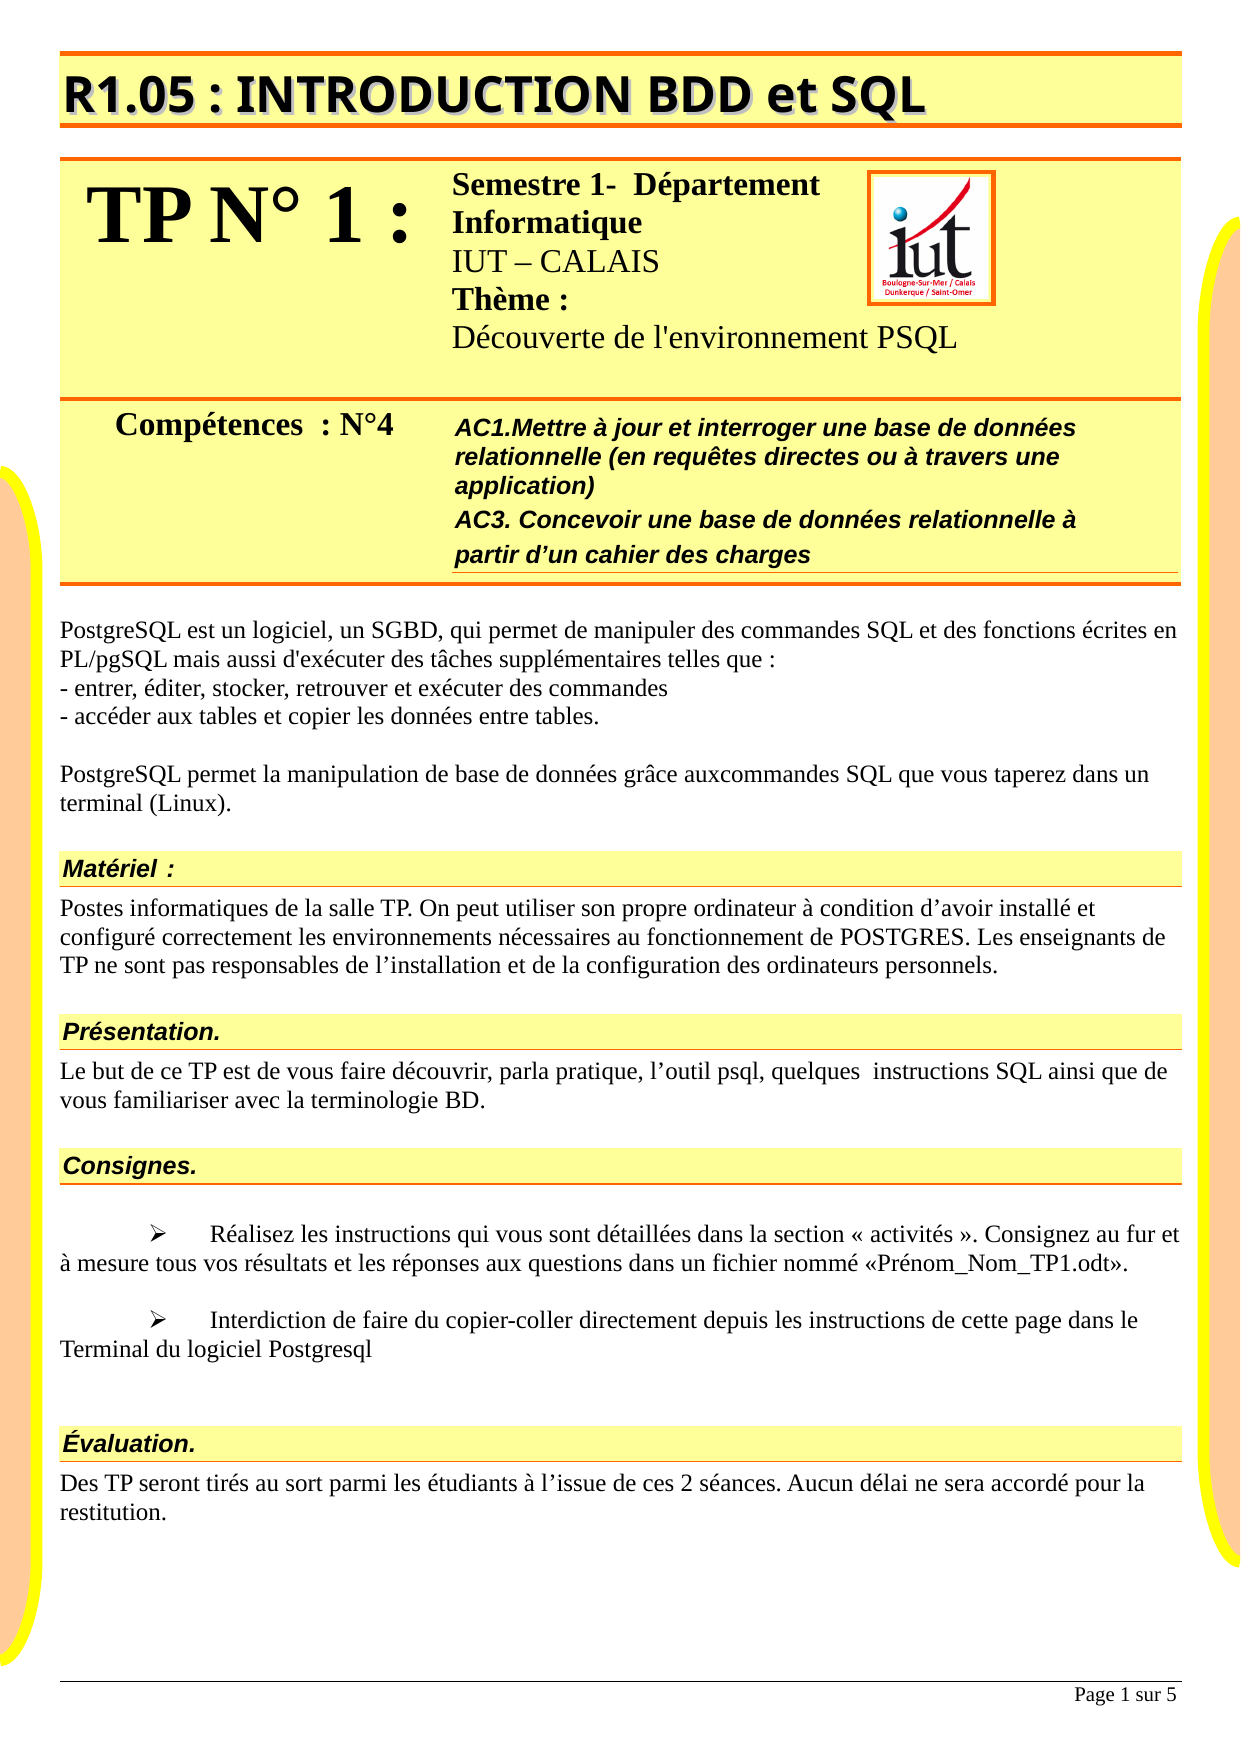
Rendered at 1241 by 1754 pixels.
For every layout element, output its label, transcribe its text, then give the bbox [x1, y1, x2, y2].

text - entrer, éditer, stocker, retrouver et exécuter des commandes [59, 673, 1182, 701]
text Le but de ce TP est de vous faire découvrir, parla pratique, l’outil psql, quelques instructions SQL ainsi que de vous familiariser avec la terminologie BD. [59, 1056, 1182, 1114]
text PostgreSQL est un logiciel, un SGBD, qui permet de manipuler des commandes SQL et des fonctions écrites en PL/pgSQL mais aussi d'exécuter des tâches supplémentaires telles que : [59, 615, 1182, 673]
table_cell Compétences : N°4 [60, 401, 449, 582]
subtitle Présentation. [59, 1014, 1182, 1050]
picture [873, 177, 989, 299]
subtitle Matériel : [59, 851, 1182, 887]
subtitle Évaluation. [59, 1426, 1182, 1462]
table_header Semestre 1- Département Informatique IUT – CALAIS Thème : Découverte de l'environnement PSQL [449, 161, 1181, 397]
text Des TP seront tirés au sort parmi les étudiants à l’issue de ces 2 séances. Aucun délai ne sera accordé pour la restitution. [59, 1468, 1182, 1526]
list Interdiction de faire du copier-coller directement depuis les instructions de cette page dans le Terminal du logiciel Postgresql [59, 1305, 1182, 1363]
text - accéder aux tables et copier les données entre tables. [59, 701, 1182, 730]
table_cell AC1.Mettre à jour et interroger une base de données relationnelle (en requêtes directes ou à travers une application) AC3. Concevoir une base de données relationnelle à partir d’un cahier des charges [449, 401, 1181, 582]
table_header TP N° 1 : [60, 161, 449, 397]
text Postes informatiques de la salle TP. On peut utiliser son propre ordinateur à condition d’avoir installé et configuré correctement les environnements nécessaires au fonctionnement de POSTGRES. Les enseignants de TP ne sont pas responsables de l’installation et de la configuration des ordinateurs personnels. [59, 893, 1182, 979]
text PostgreSQL permet la manipulation de base de données grâce auxcommandes SQL que vous taperez dans un terminal (Linux). [59, 759, 1182, 816]
list Réalisez les instructions qui vous sont détaillées dans la section « activités ». Consignez au fur et à mesure tous vos résultats et les réponses aux questions dans un fichier nommé «Prénom_Nom_TP1.odt». [59, 1219, 1182, 1277]
subtitle Consignes. [59, 1148, 1182, 1184]
